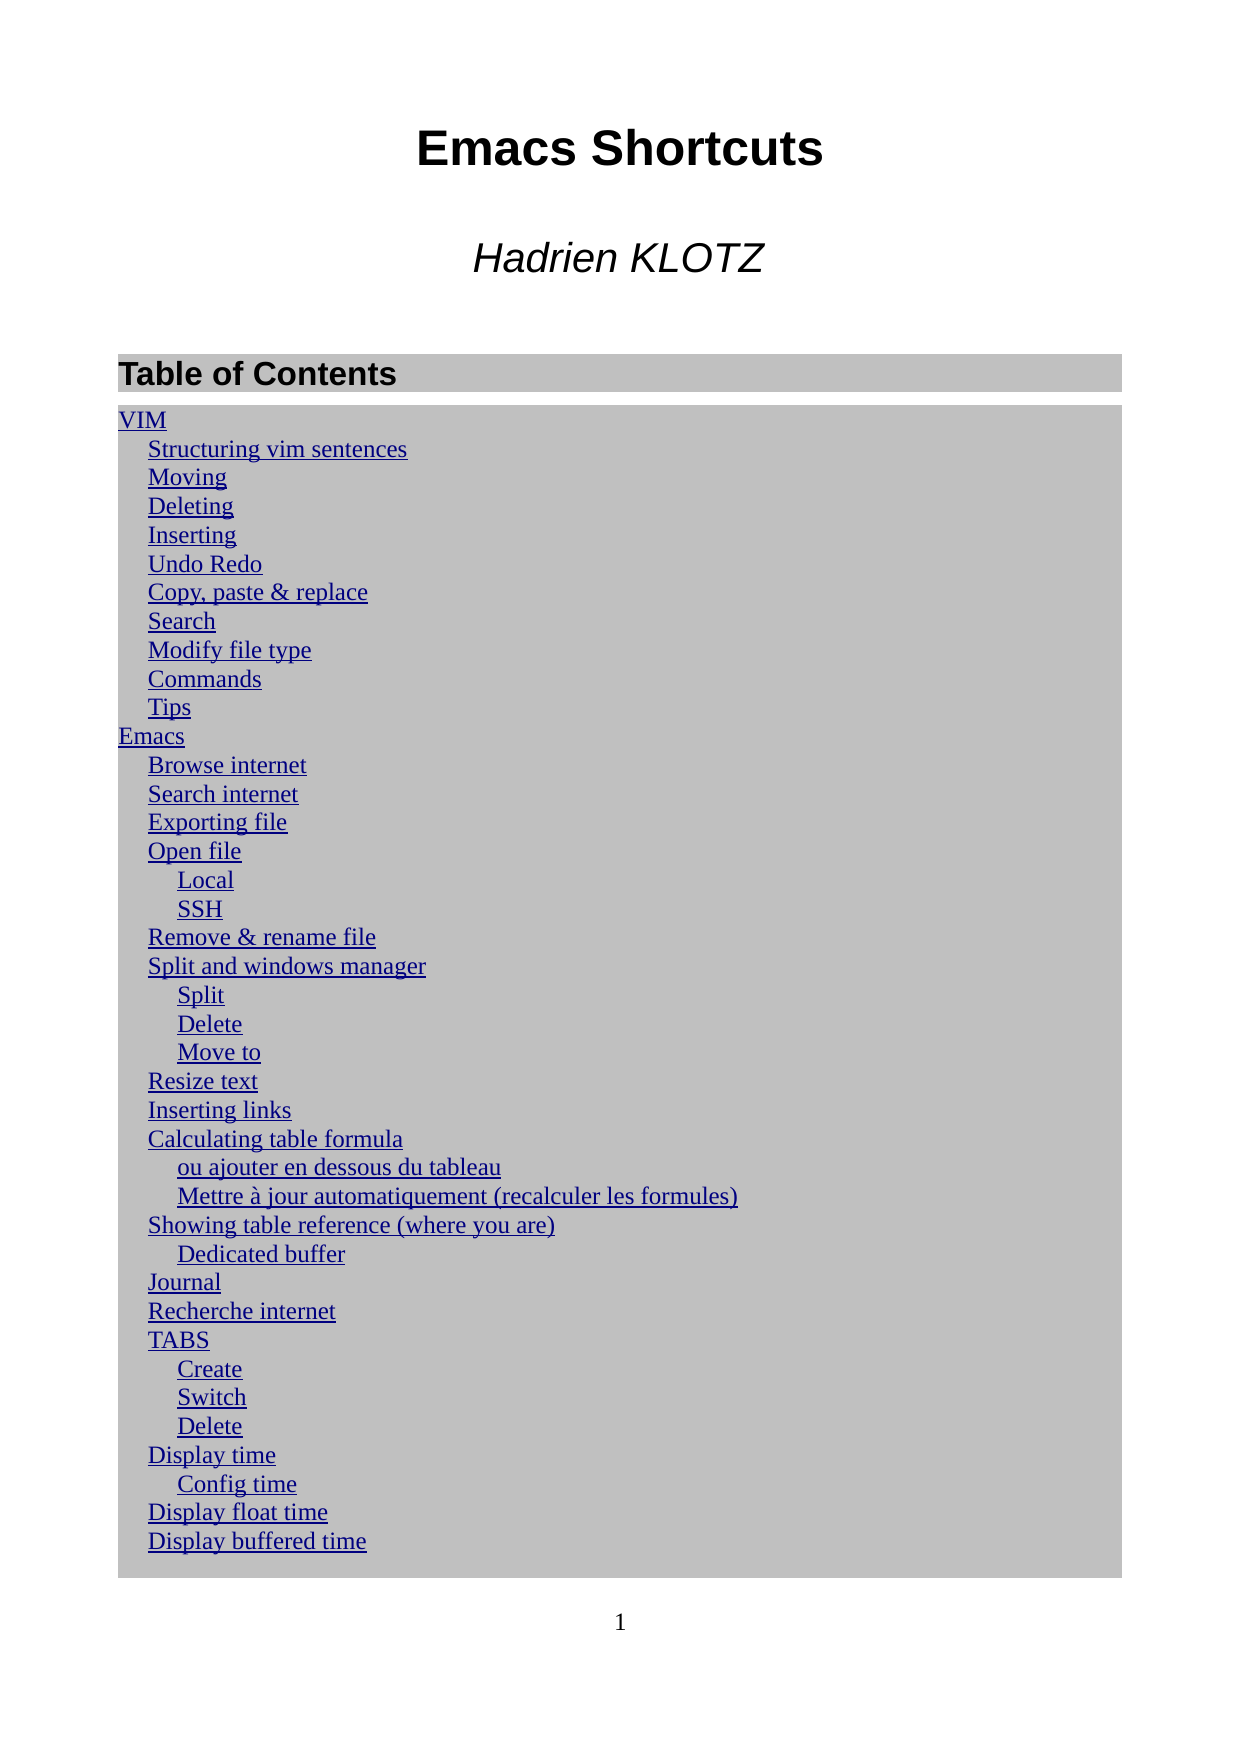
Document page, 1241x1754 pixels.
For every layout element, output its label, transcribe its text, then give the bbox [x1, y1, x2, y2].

text Copy, paste & replace [148, 577, 1122, 606]
text Move to [177, 1037, 1122, 1066]
text Delete [177, 1411, 1122, 1440]
text Structuring vim sentences [148, 434, 1122, 462]
text Tips [148, 692, 1122, 721]
text Split and windows manager [148, 951, 1122, 980]
subtitle Hadrien KLOTZ [118, 233, 1122, 281]
text Display buffered time [148, 1526, 1122, 1555]
text Search [148, 606, 1122, 635]
text Inserting [148, 520, 1122, 549]
text Delete [177, 1009, 1122, 1037]
text TABS [148, 1325, 1122, 1354]
text Resize text [148, 1066, 1122, 1095]
text Mettre à jour automatiquement (recalculer les formules) [177, 1181, 1122, 1210]
text Remove & rename file [148, 922, 1122, 951]
text Local [177, 865, 1122, 894]
text Config time [177, 1469, 1122, 1497]
text Showing table reference (where you are) [148, 1210, 1122, 1239]
text VIM [118, 405, 1122, 434]
text Deleting [148, 491, 1122, 520]
text Browse internet [148, 750, 1122, 779]
text Modify file type [148, 635, 1122, 664]
text Commands [148, 664, 1122, 692]
text Switch [177, 1382, 1122, 1411]
text Dedicated buffer [177, 1239, 1122, 1267]
text SSH [177, 894, 1122, 922]
text Undo Redo [148, 549, 1122, 577]
text Journal [148, 1267, 1122, 1296]
text Display time [148, 1440, 1122, 1469]
text Calculating table formula [148, 1124, 1122, 1152]
text ou ajouter en dessous du tableau [177, 1152, 1122, 1181]
text Search internet [148, 779, 1122, 807]
text Recherche internet [148, 1296, 1122, 1325]
text Inserting links [148, 1095, 1122, 1124]
text Display float time [148, 1497, 1122, 1526]
text Moving [148, 462, 1122, 491]
text Emacs [118, 721, 1122, 750]
title Emacs Shortcuts [118, 118, 1122, 176]
text Split [177, 980, 1122, 1009]
text Exporting file [148, 807, 1122, 836]
subtitle Table of Contents [118, 354, 1122, 392]
text Open file [148, 836, 1122, 865]
text Create [177, 1354, 1122, 1382]
